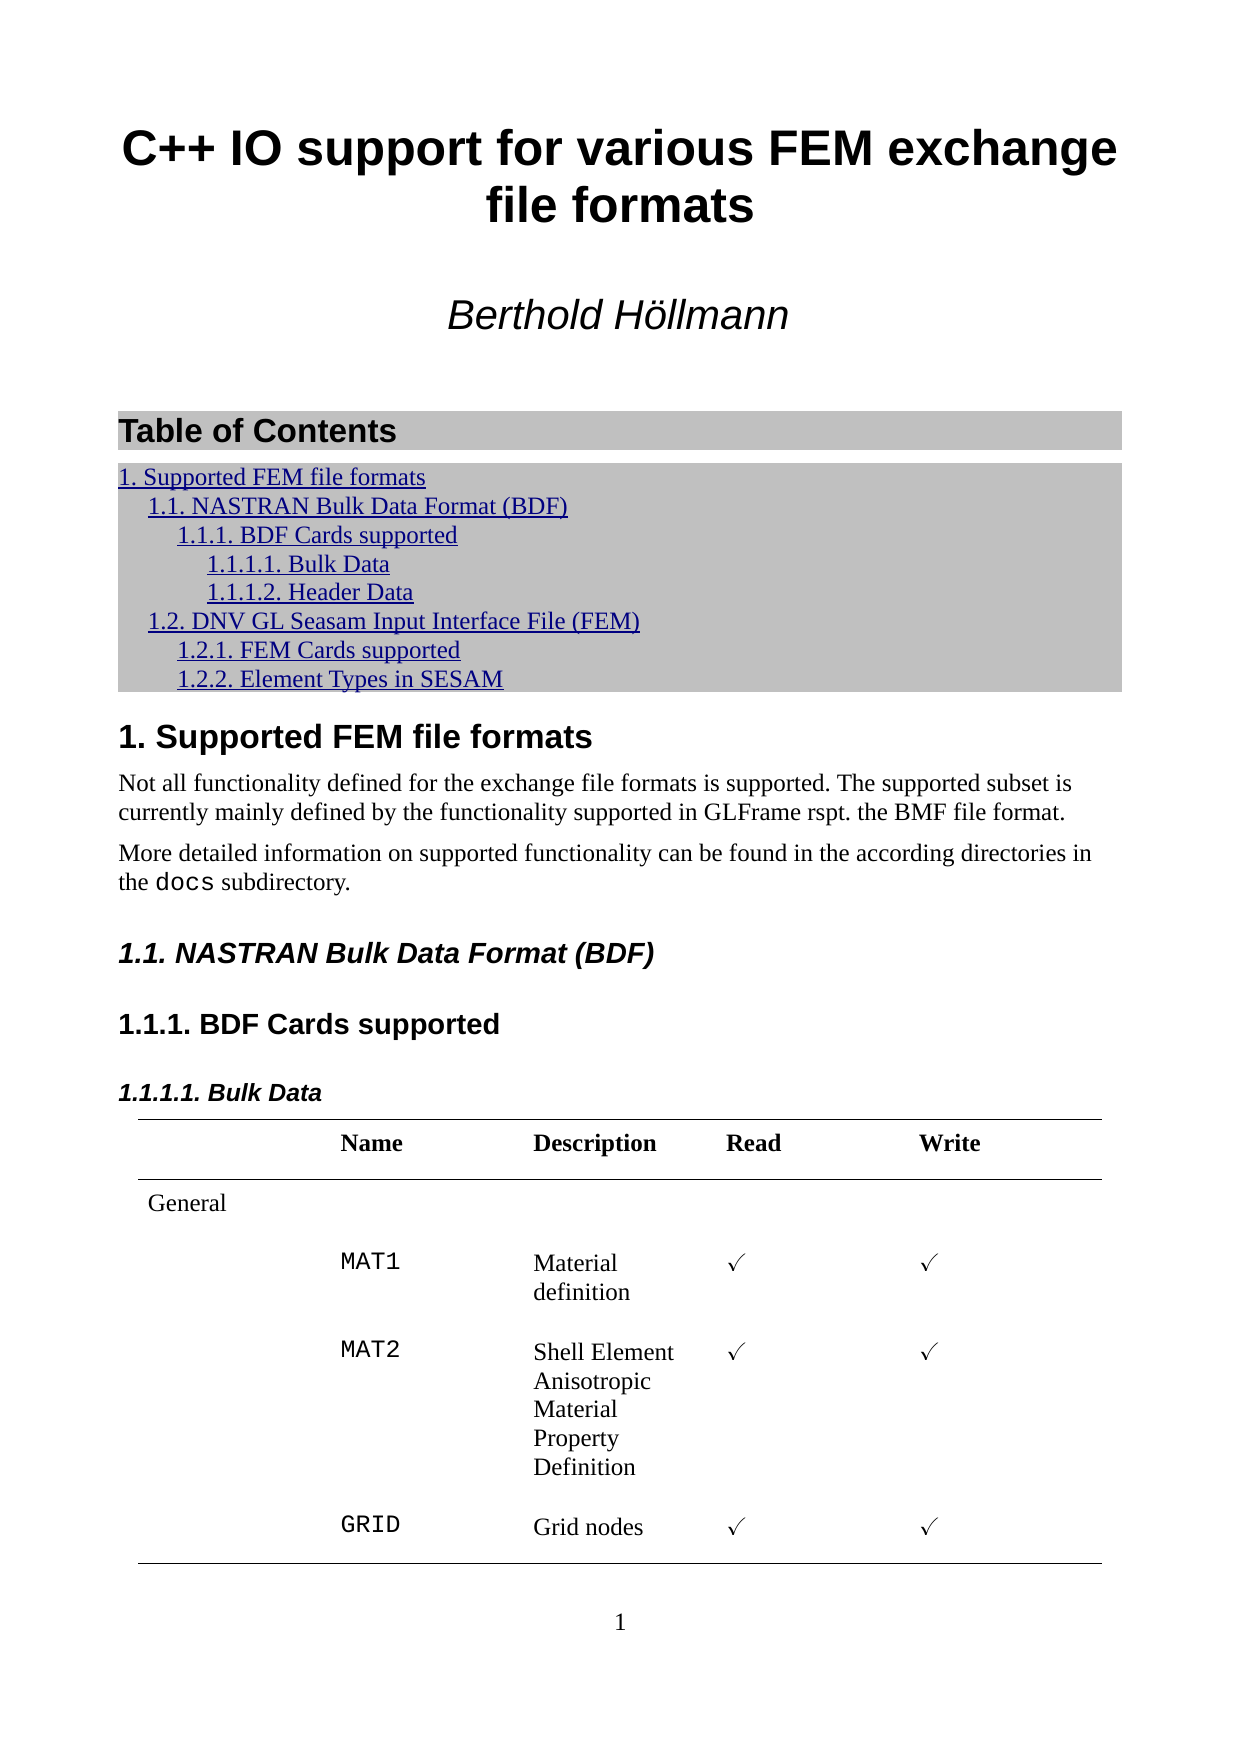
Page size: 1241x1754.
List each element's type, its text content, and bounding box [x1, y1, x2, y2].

table_cell Grid nodes [524, 1503, 716, 1563]
text 1.2.1. FEM Cards supported [177, 635, 1122, 664]
table_header Write [909, 1120, 1102, 1179]
text More detailed information on supported functionality can be found in the according directories in the docs subdirectory. [118, 838, 1122, 898]
table_header [138, 1120, 331, 1179]
table_cell [138, 1239, 331, 1328]
table_cell ✓ [716, 1239, 909, 1328]
title C++ IO support for various FEM exchange file formats [118, 118, 1122, 233]
table_header Read [716, 1120, 909, 1179]
table_header Description [524, 1120, 716, 1179]
text 1.1.1.1. Bulk Data [207, 549, 1122, 577]
text 1. Supported FEM file formats [118, 462, 1122, 491]
table_cell [331, 1180, 524, 1239]
table_cell [138, 1503, 331, 1563]
table_header Name [331, 1120, 524, 1179]
table_cell ✓ [716, 1503, 909, 1563]
subtitle NASTRAN Bulk Data Format (BDF) [118, 936, 1122, 969]
table_cell Material definition [524, 1239, 716, 1328]
table_cell [909, 1180, 1102, 1239]
table_cell [524, 1180, 716, 1239]
subtitle Supported FEM file formats [118, 717, 1122, 756]
table_cell General [138, 1180, 331, 1239]
table_cell ✓ [716, 1328, 909, 1503]
table_cell [716, 1180, 909, 1239]
table_cell MAT1 [331, 1239, 524, 1328]
subtitle Table of Contents [118, 411, 1122, 450]
table_cell GRID [331, 1503, 524, 1563]
table_cell MAT2 [331, 1328, 524, 1503]
table_cell [138, 1328, 331, 1503]
subtitle BDF Cards supported [118, 1007, 1122, 1040]
text 1.2.2. Element Types in SESAM [177, 664, 1122, 692]
text 1.1.1.2. Header Data [207, 577, 1122, 606]
table_cell Shell Element Anisotropic Material Property Definition [524, 1328, 716, 1503]
table_cell ✓ [909, 1328, 1102, 1503]
text 1.1. NASTRAN Bulk Data Format (BDF) [148, 491, 1122, 520]
table_cell ✓ [909, 1239, 1102, 1328]
text Not all functionality defined for the exchange file formats is supported. The supported subset is currently mainly defined by the functionality supported in GLFrame rspt. the BMF file format. [118, 768, 1122, 826]
text 1.1.1. BDF Cards supported [177, 520, 1122, 549]
subtitle Berthold Höllmann [118, 291, 1122, 338]
text 1.2. DNV GL Seasam Input Interface File (FEM) [148, 606, 1122, 635]
table_cell ✓ [909, 1503, 1102, 1563]
subtitle Bulk Data [118, 1078, 1122, 1106]
